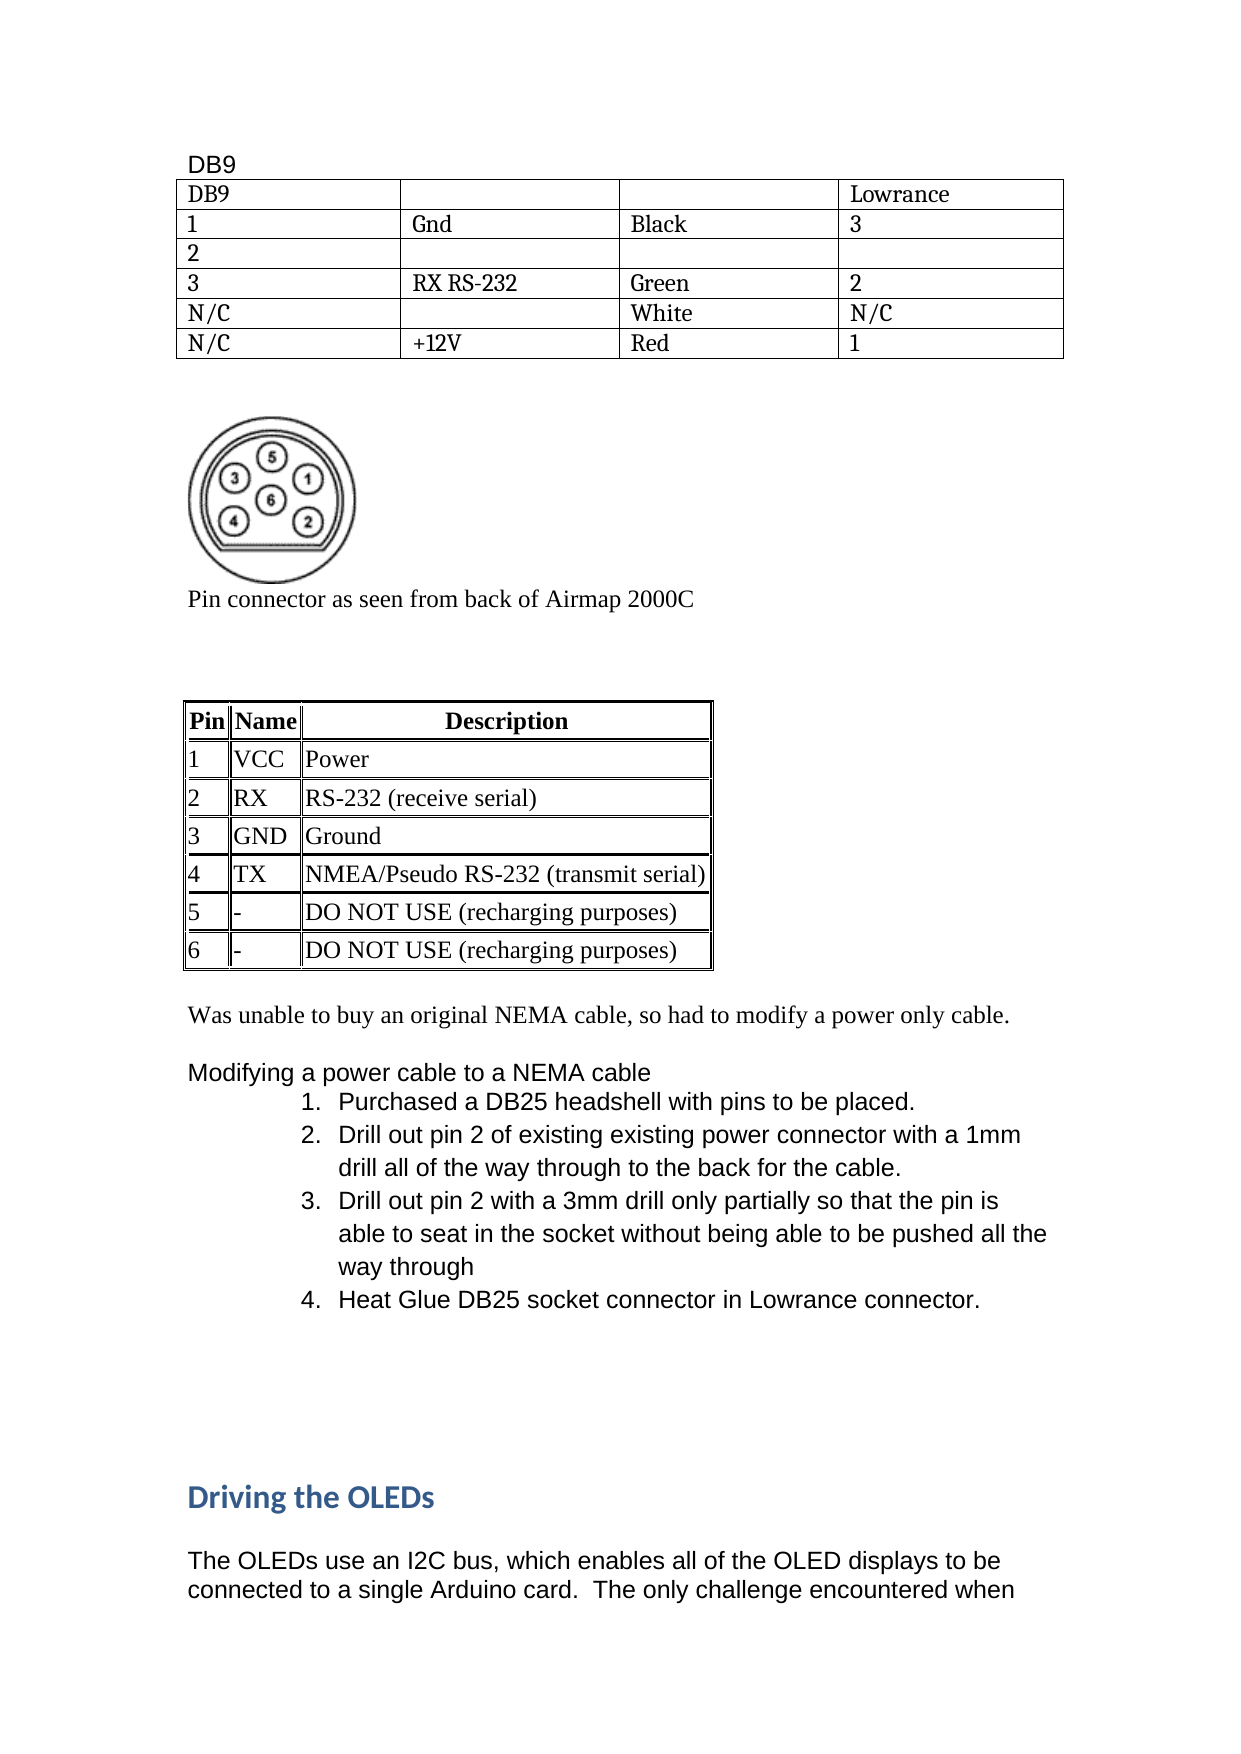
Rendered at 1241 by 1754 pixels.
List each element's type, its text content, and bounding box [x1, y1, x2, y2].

table_cell 2 [177, 239, 400, 268]
table_cell [839, 239, 1063, 268]
table_cell RX RS-232 [401, 269, 619, 298]
text Modifying a power cable to a NEMA cable [187, 1058, 1053, 1087]
table_cell [620, 239, 838, 268]
list Purchased a DB25 headshell with pins to be placed. [301, 1087, 1053, 1115]
table_cell GND [232, 818, 300, 853]
table_cell Gnd [401, 210, 619, 238]
table_cell Red [620, 329, 838, 357]
table_cell 3 [177, 269, 400, 298]
table_cell N/C [839, 299, 1063, 328]
table_cell DO NOT USE (recharging purposes) [303, 891, 710, 929]
table_cell N/C [177, 329, 400, 357]
table_cell [401, 299, 619, 328]
table_cell 2 [186, 776, 228, 814]
table_cell 1 [839, 329, 1063, 357]
table_cell - [230, 933, 302, 967]
table_cell Ground [303, 815, 711, 853]
table_cell 1 [186, 738, 228, 776]
table_cell 4 [184, 853, 228, 891]
table_cell 1 [177, 210, 400, 238]
text DB9 [187, 150, 1053, 179]
table_header [401, 180, 619, 208]
table_cell RS-232 (receive serial) [303, 776, 711, 814]
table_cell +12V [401, 329, 619, 357]
table_cell VCC [232, 742, 300, 776]
table_header [620, 180, 838, 208]
table_header DB9 [177, 180, 400, 208]
picture [187, 416, 357, 584]
text Was unable to buy an original NEMA cable, so had to modify a power only cable. [187, 1000, 1053, 1029]
table_cell Green [620, 269, 838, 298]
table_cell 3 [839, 210, 1063, 238]
table_cell 3 [186, 815, 228, 853]
text Pin connector as seen from back of Airmap 2000C [187, 416, 1053, 613]
table_cell RX [232, 780, 300, 814]
table_header Description [302, 703, 710, 738]
table_cell TX [232, 856, 300, 891]
table_cell N/C [177, 299, 400, 328]
table_header Name [230, 703, 302, 738]
list Drill out pin 2 of existing existing power connector with a 1mm drill all of the way through to the back for the cable. [301, 1119, 1053, 1181]
table_cell 6 [186, 929, 230, 967]
list Drill out pin 2 with a 3mm drill only partially so that the pin is able to seat in the socket without being able to be pushed all the way through [301, 1186, 1053, 1280]
table_header Pin [186, 702, 230, 738]
list Heat Glue DB25 socket connector in Lowrance connector. [301, 1285, 1053, 1313]
table_cell [401, 239, 619, 268]
table_cell Black [620, 210, 838, 238]
subtitle Driving the OLEDs [187, 1476, 1053, 1517]
table_cell NMEA/Pseudo RS-232 (transmit serial) [303, 853, 712, 891]
table_cell 2 [839, 269, 1063, 298]
table_header Lowrance [839, 180, 1063, 208]
text The OLEDs use an I2C bus, which enables all of the OLED displays to be connected to a single Arduino card. The only challenge encountered when [187, 1546, 1053, 1603]
table_cell Power [303, 738, 711, 776]
table_cell DO NOT USE (recharging purposes) [302, 929, 711, 967]
table_cell White [620, 299, 838, 328]
table_cell 5 [186, 891, 228, 929]
table_cell - [232, 894, 300, 929]
